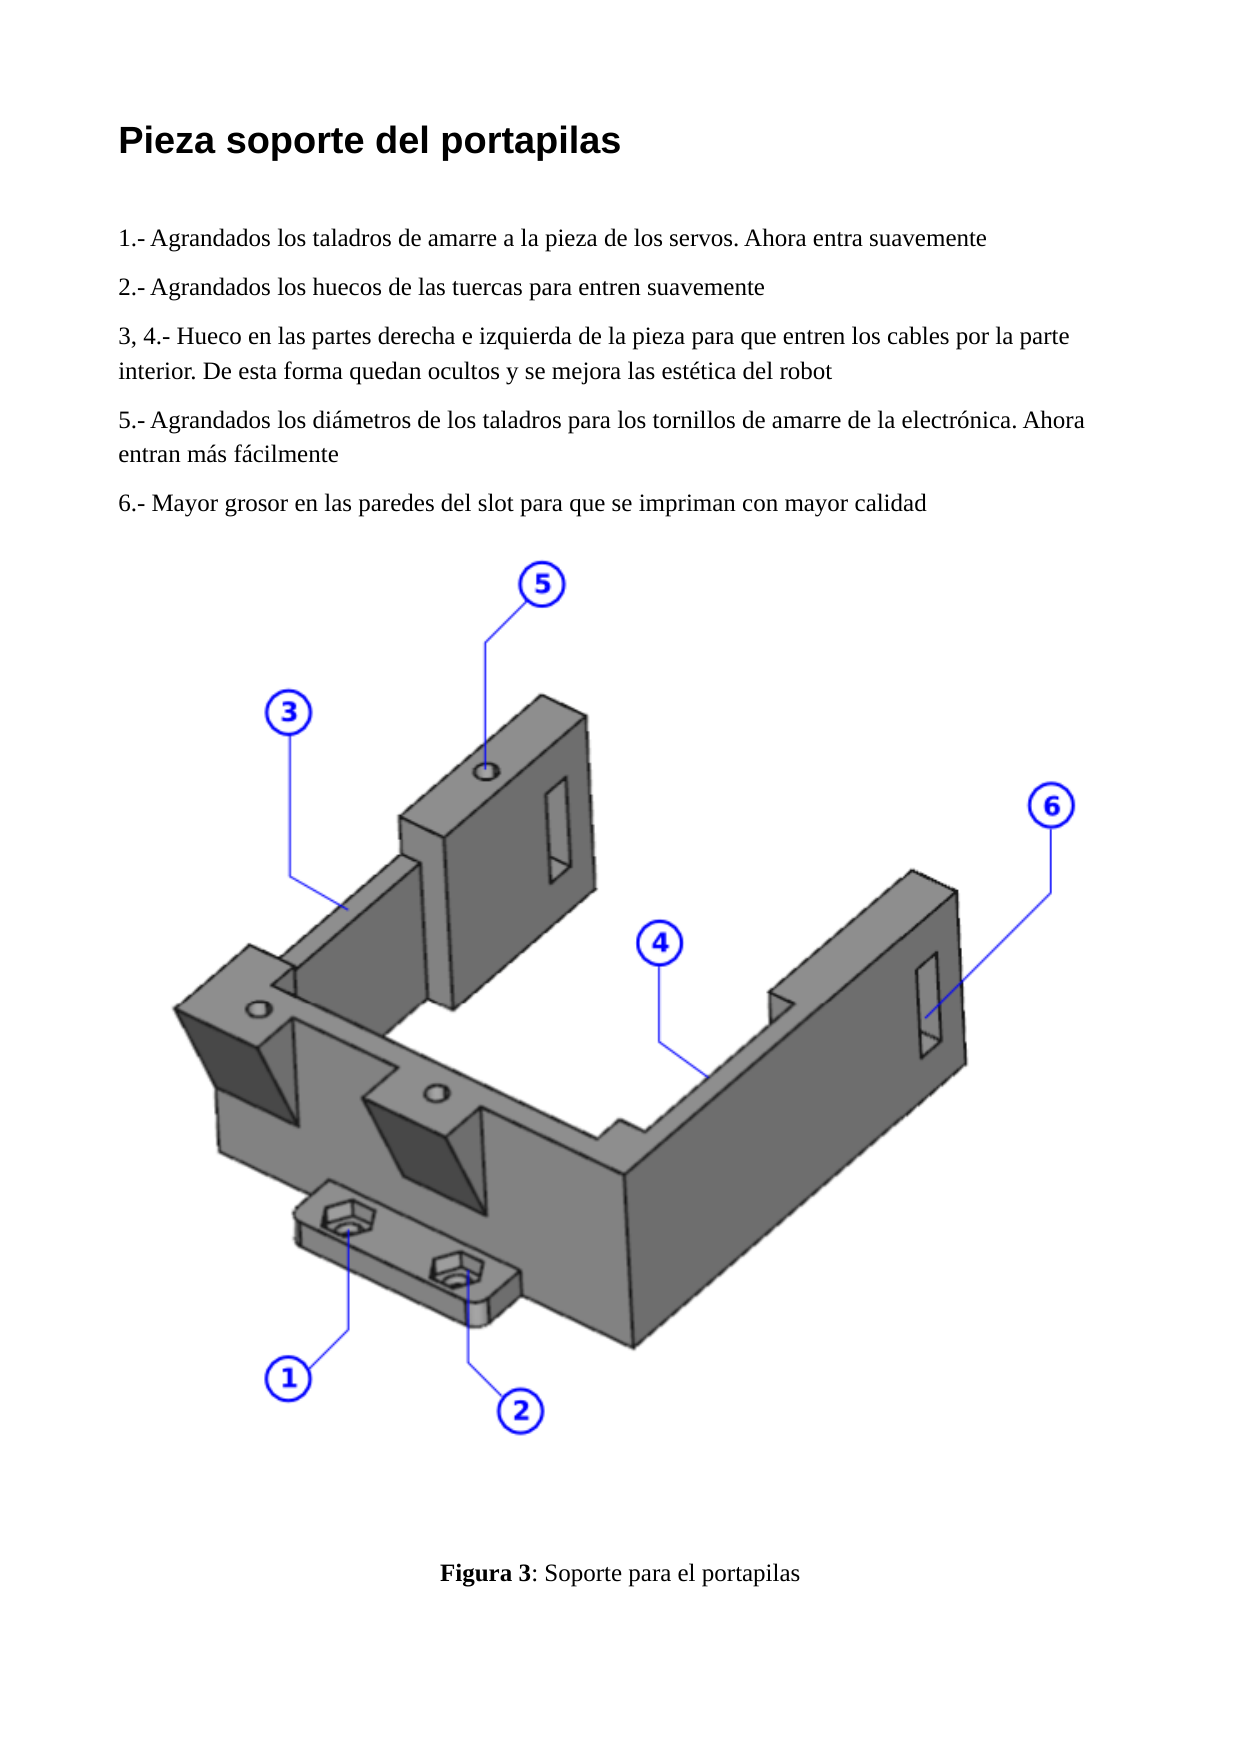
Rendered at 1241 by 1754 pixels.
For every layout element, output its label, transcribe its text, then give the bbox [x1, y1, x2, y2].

picture [148, 543, 1092, 1454]
subtitle 3, 4.- Hueco en las partes derecha e izquierda de la pieza para que entren los cables por la parte interior. De esta forma quedan ocultos y se mejora las estética del robot [118, 321, 1122, 385]
subtitle 2.- Agrandados los huecos de las tuercas para entren suavemente [118, 272, 1122, 301]
subtitle 1.- Agrandados los taladros de amarre a la pieza de los servos. Ahora entra suavemente [118, 223, 1122, 252]
subtitle 5.- Agrandados los diámetros de los taladros para los tornillos de amarre de la electrónica. Ahora entran más fácilmente [118, 405, 1122, 468]
subtitle Figura 3: Soporte para el portapilas [118, 1558, 1122, 1587]
subtitle Pieza soporte del portapilas [118, 118, 1122, 162]
subtitle 6.- Mayor grosor en las paredes del slot para que se impriman con mayor calidad [118, 488, 1122, 517]
